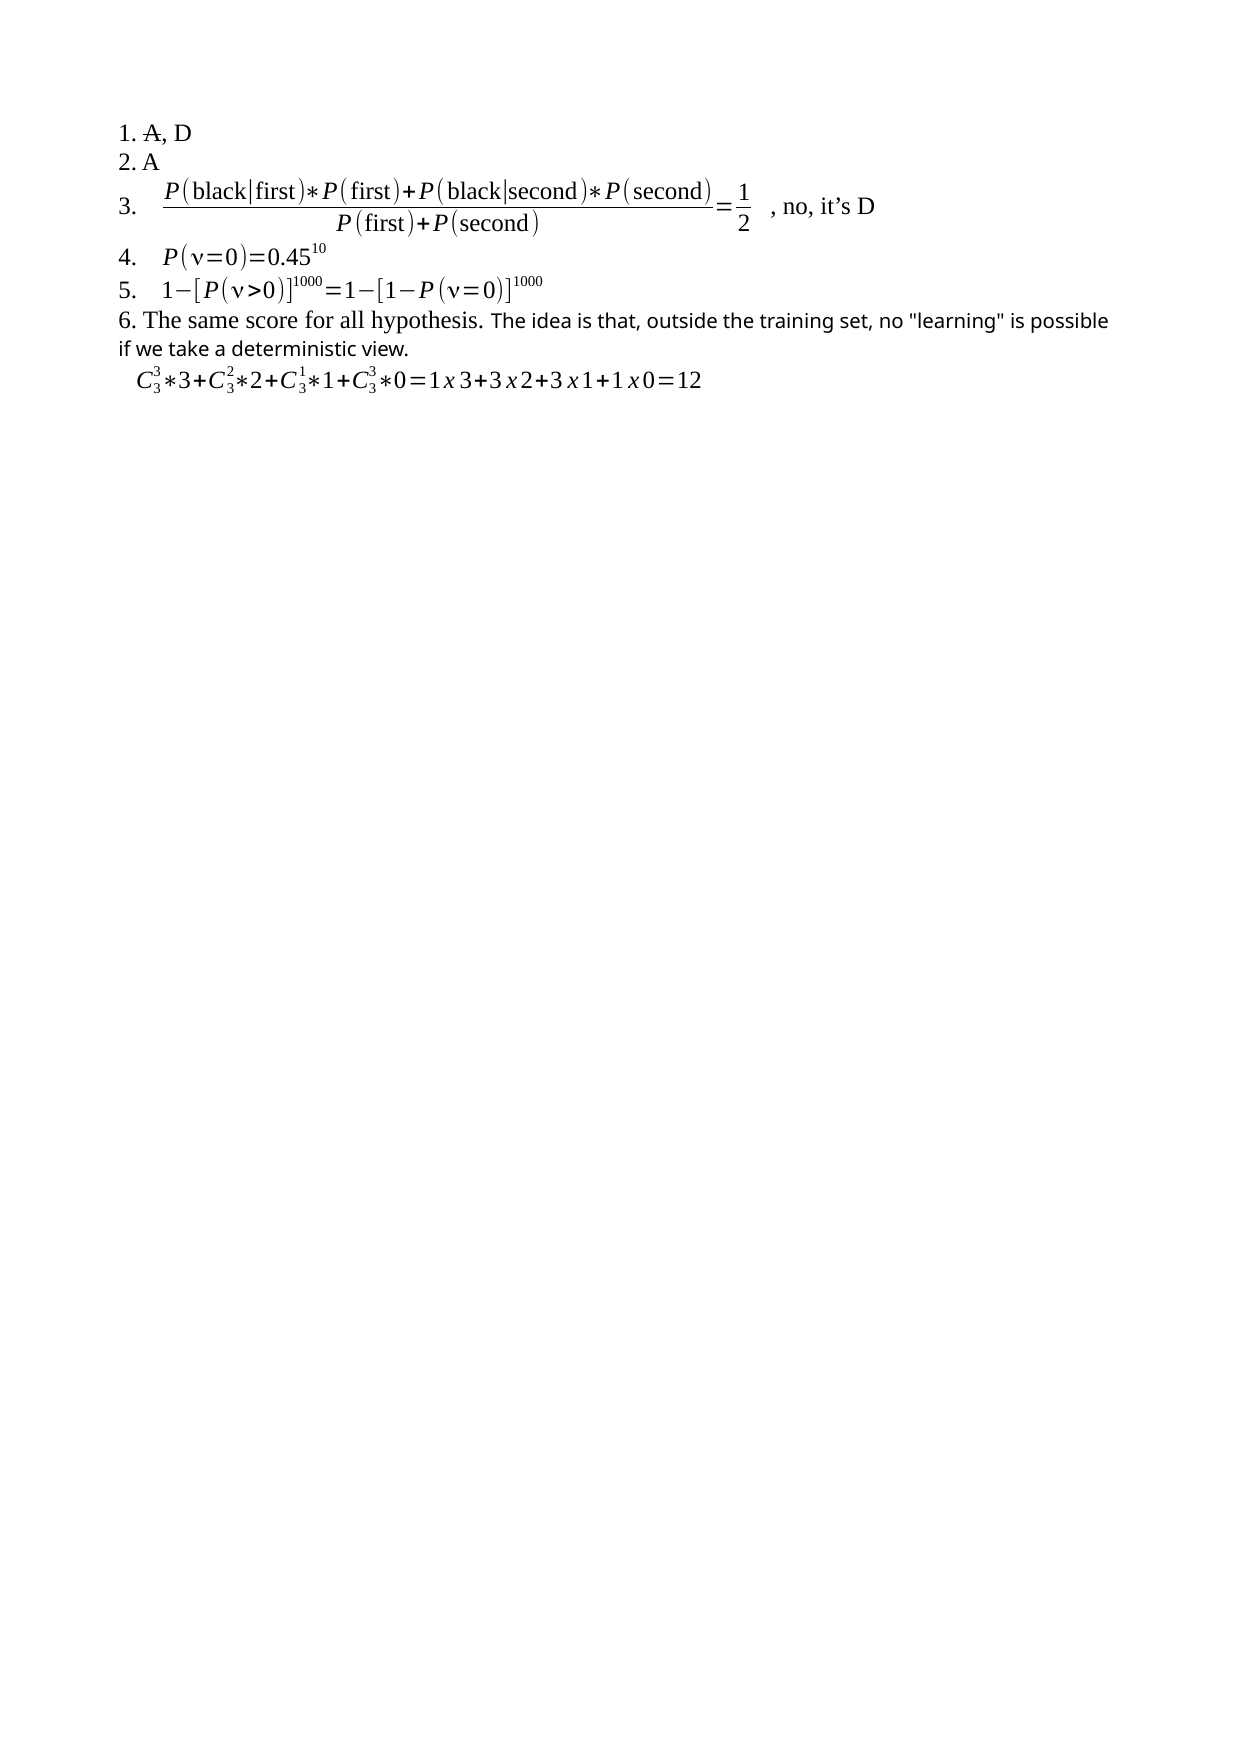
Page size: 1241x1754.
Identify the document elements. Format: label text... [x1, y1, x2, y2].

text 6. The same score for all hypothesis. The idea is that, outside the training set, no "learning" is possible if we take a deterministic view. [118, 305, 1122, 362]
text 1. A, D [118, 118, 1122, 147]
text 2. A [118, 147, 1122, 176]
text 3. , no, it’s D [118, 176, 1122, 239]
text 4. [118, 239, 1122, 272]
text 5. [118, 272, 1122, 305]
